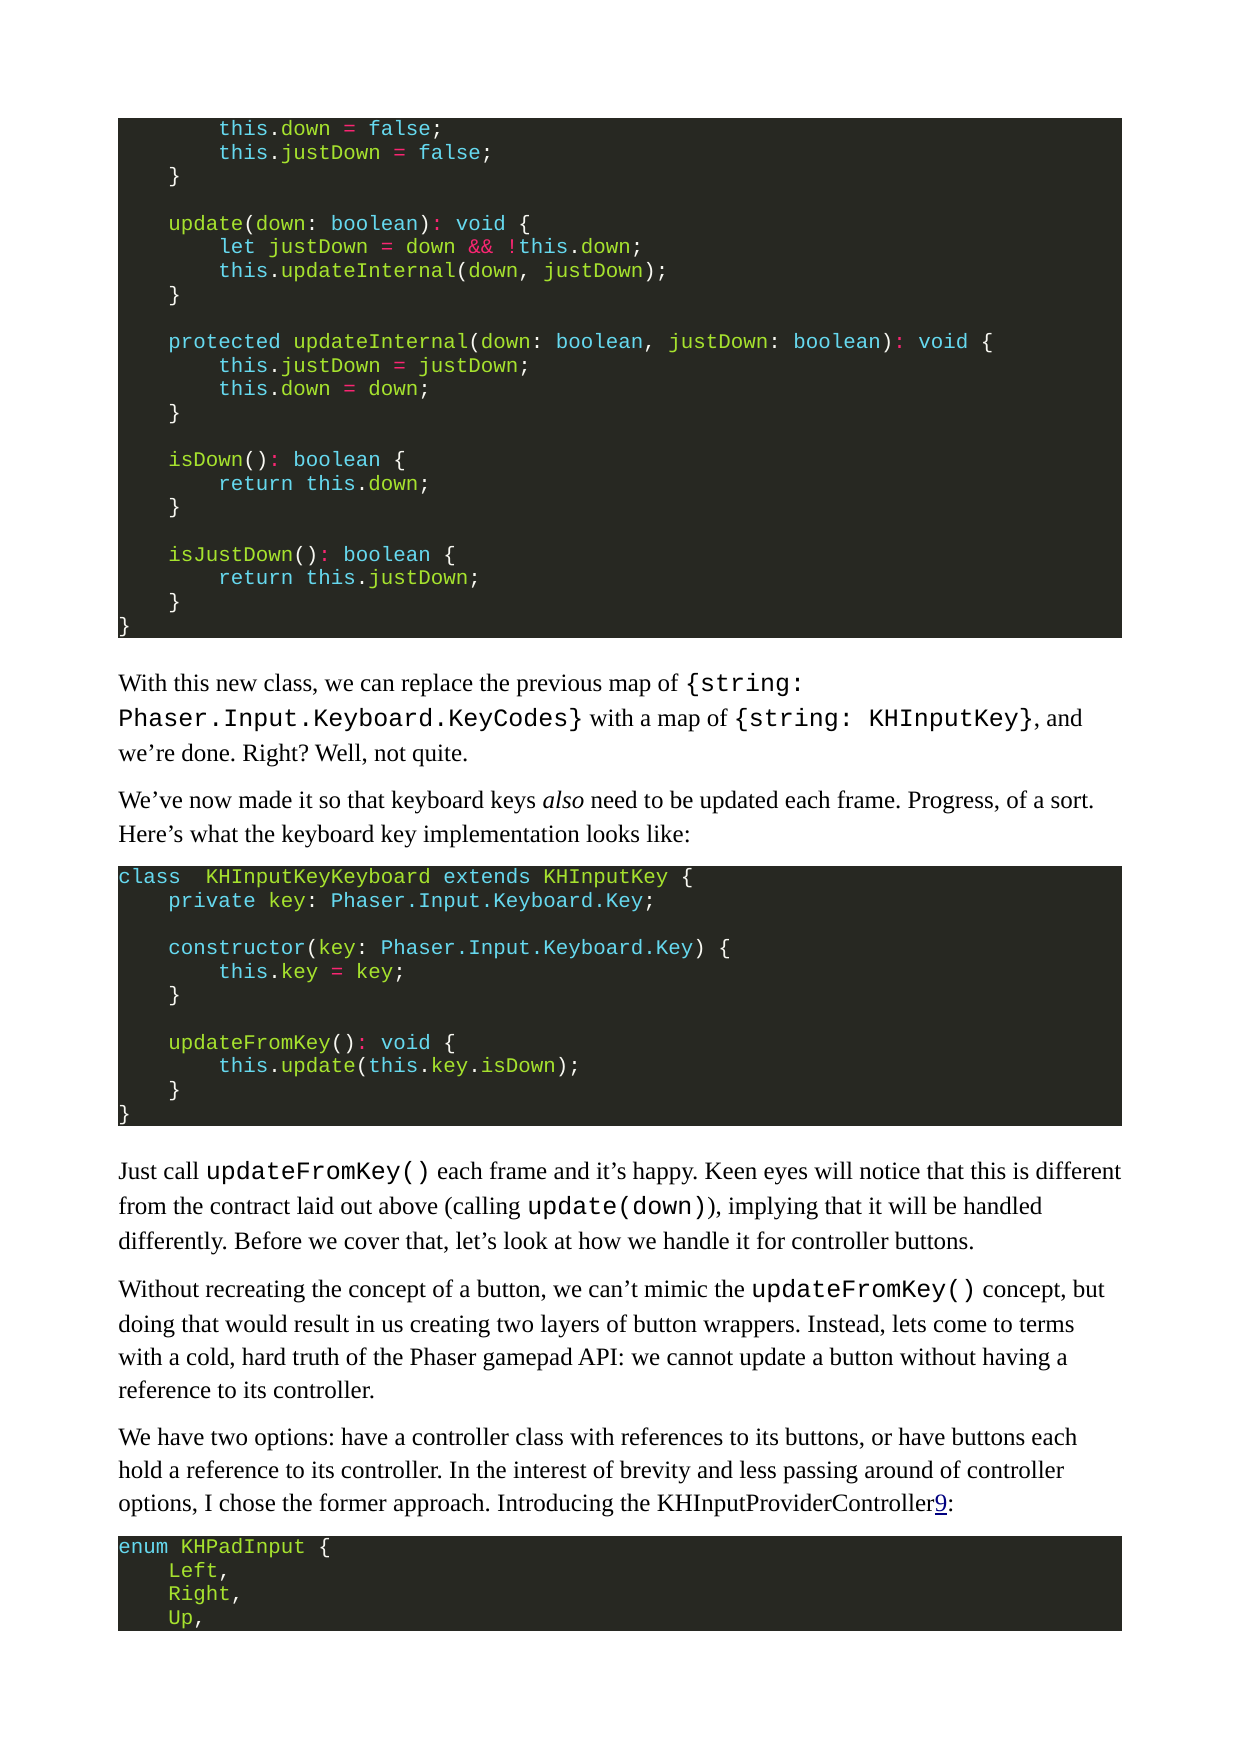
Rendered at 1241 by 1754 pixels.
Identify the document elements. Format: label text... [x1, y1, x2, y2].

text updateFromKey(): void { [118, 1032, 1122, 1055]
text } [118, 402, 1122, 426]
text Left, [118, 1560, 1122, 1583]
text isJustDown(): boolean { [118, 544, 1122, 567]
text } [118, 984, 1122, 1008]
text private key: Phaser.Input.Keyboard.Key; [118, 890, 1122, 913]
text Without recreating the concept of a button, we can’t mimic the updateFromKey() concept, but doing that would result in us creating two layers of button wrappers. Instead, lets come to terms with a cold, hard truth of the Phaser gamepad API: we cannot update a button without having a reference to its controller. [118, 1274, 1122, 1403]
text this.down = false; [118, 118, 1122, 142]
text } [118, 496, 1122, 520]
text this.justDown = justDown; [118, 354, 1122, 378]
text this.down = down; [118, 378, 1122, 402]
text } [118, 615, 1122, 638]
text class KHInputKeyKeyboard extends KHInputKey { [118, 866, 1122, 890]
text With this new class, we can replace the previous map of {string: Phaser.Input.Keyboard.KeyCodes} with a map of {string: KHInputKey}, and we’re done. Right? Well, not quite. [118, 668, 1122, 767]
text } [118, 284, 1122, 307]
text this.justDown = false; [118, 142, 1122, 165]
text } [118, 165, 1122, 189]
text update(down: boolean): void { [118, 213, 1122, 236]
text We have two options: have a controller class with references to its buttons, or have buttons each hold a reference to its controller. In the interest of brevity and less passing around of controller options, I chose the former approach. Introducing the KHInputProviderController9: [118, 1422, 1122, 1517]
text constructor(key: Phaser.Input.Keyboard.Key) { [118, 937, 1122, 961]
text isDown(): boolean { [118, 449, 1122, 473]
text protected updateInternal(down: boolean, justDown: boolean): void { [118, 331, 1122, 354]
text Just call updateFromKey() each frame and it’s happy. Keen eyes will notice that this is different from the contract laid out above (calling update(down)), implying that it will be handled differently. Before we cover that, let’s look at how we handle it for controller buttons. [118, 1156, 1122, 1255]
text Up, [118, 1607, 1122, 1631]
text } [118, 1103, 1122, 1126]
text We’ve now made it so that keyboard keys also need to be updated each frame. Progress, of a sort. Here’s what the keyboard key implementation looks like: [118, 786, 1122, 847]
text let justDown = down && !this.down; [118, 236, 1122, 260]
text } [118, 1079, 1122, 1103]
text this.update(this.key.isDown); [118, 1055, 1122, 1079]
text this.key = key; [118, 961, 1122, 984]
text return this.justDown; [118, 567, 1122, 591]
text enum KHPadInput { [118, 1536, 1122, 1560]
text Right, [118, 1583, 1122, 1607]
text return this.down; [118, 473, 1122, 496]
text this.updateInternal(down, justDown); [118, 260, 1122, 284]
text } [118, 591, 1122, 615]
